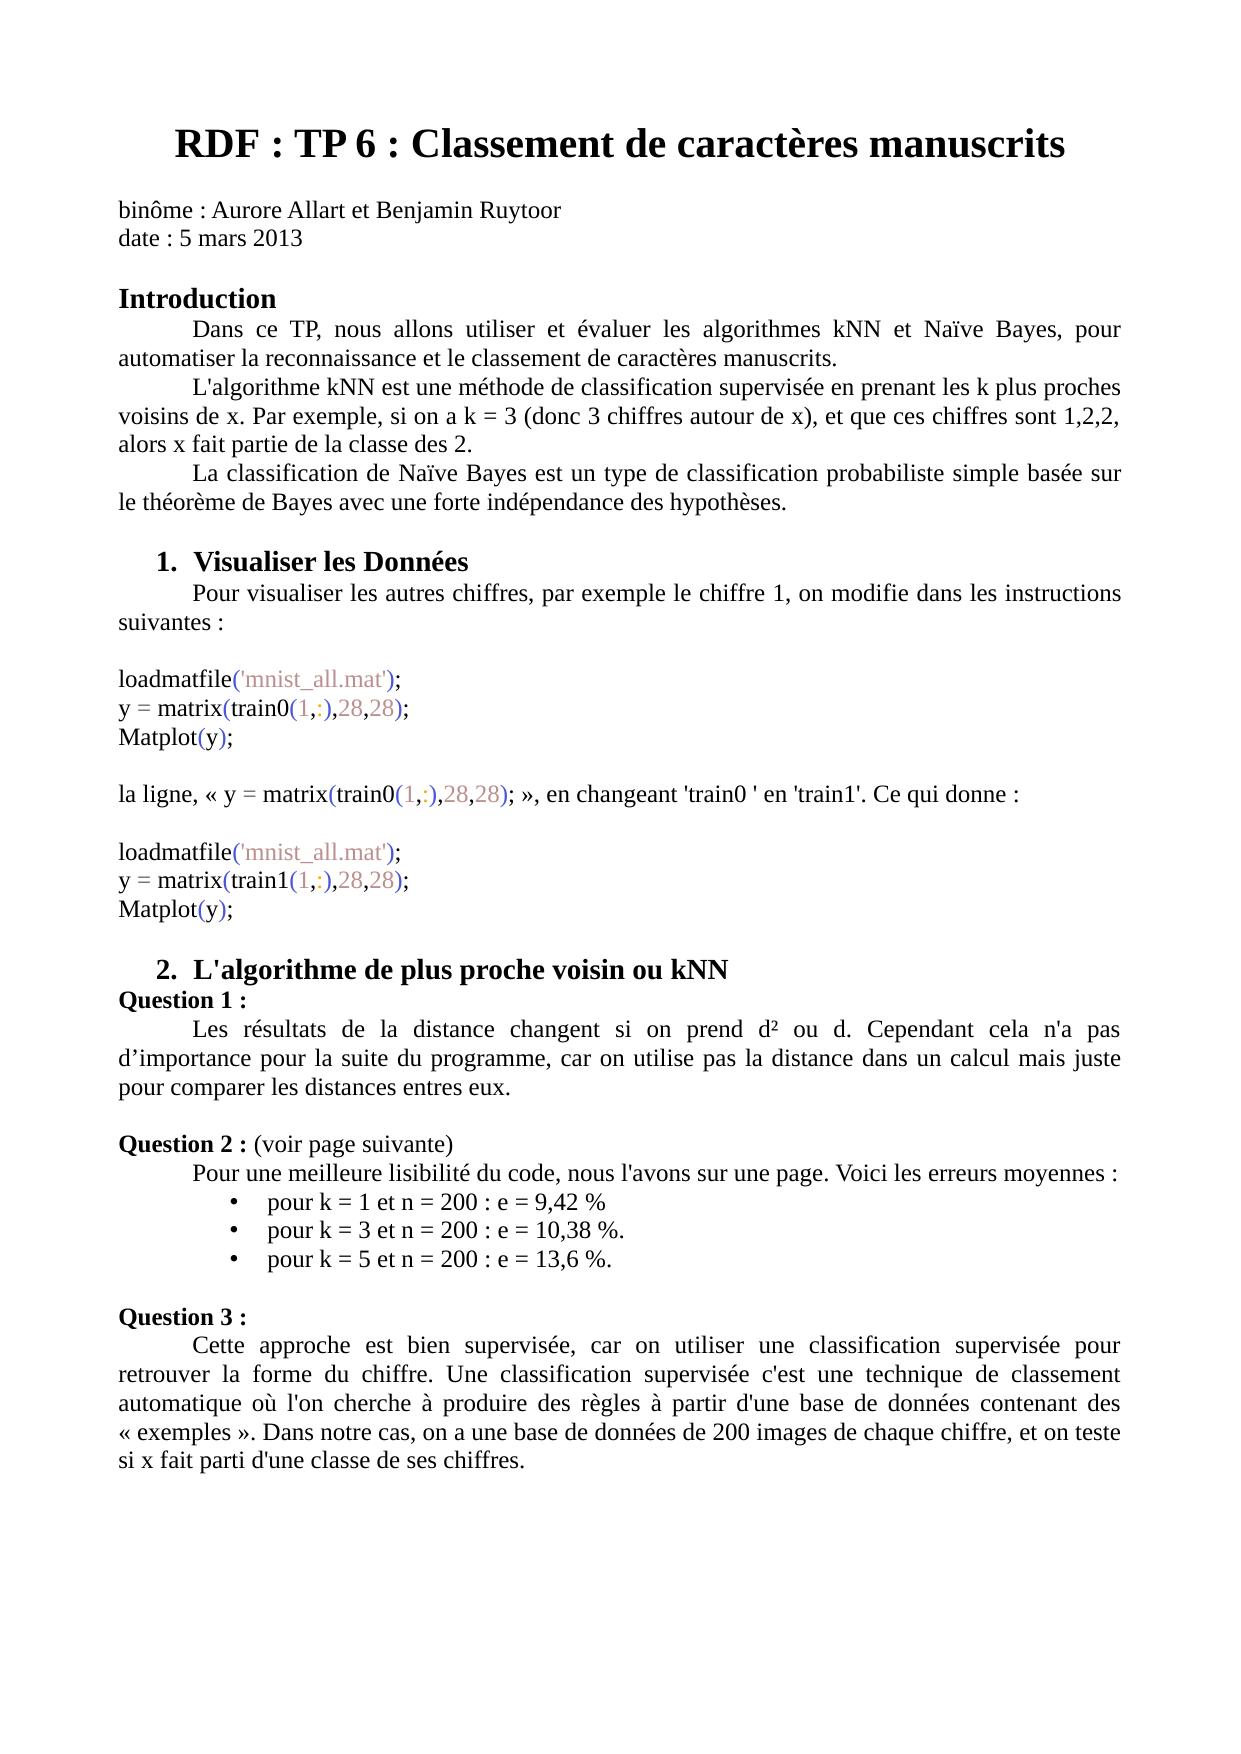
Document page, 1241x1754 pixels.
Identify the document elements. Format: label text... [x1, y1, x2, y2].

text loadmatfile('mnist_all.mat'); [118, 664, 1122, 693]
text La classification de Naïve Bayes est un type de classification probabiliste simple basée sur le théorème de Bayes avec une forte indépendance des hypothèses. [118, 458, 1122, 516]
text Pour visualiser les autres chiffres, par exemple le chiffre 1, on modifie dans les instructions suivantes : [118, 578, 1122, 636]
text Cette approche est bien supervisée, car on utiliser une classification supervisée pour retrouver la forme du chiffre. Une classification supervisée c'est une technique de classement automatique où l'on cherche à produire des règles à partir d'une base de données contenant des « exemples ». Dans notre cas, on a une base de données de 200 images de chaque chiffre, et on teste si x fait parti d'une classe de ses chiffres. [118, 1330, 1122, 1474]
text Les résultats de la distance changent si on prend d² ou d. Cependant cela n'a pas d’importance pour la suite du programme, car on utilise pas la distance dans un calcul mais juste pour comparer les distances entres eux. [118, 1014, 1122, 1100]
text la ligne, « y = matrix(train0(1,:),28,28); », en changeant 'train0 ' en 'train1'. Ce qui donne : [118, 779, 1122, 808]
text y = matrix(train1(1,:),28,28); [118, 866, 1122, 894]
text Matplot(y); [118, 894, 1122, 923]
text date : 5 mars 2013 [118, 223, 1122, 252]
text L'algorithme kNN est une méthode de classification supervisée en prenant les k plus proches voisins de x. Par exemple, si on a k = 3 (donc 3 chiffres autour de x), et que ces chiffres sont 1,2,2, alors x fait partie de la classe des 2. [118, 372, 1122, 458]
list pour k = 1 et n = 200 : e = 9,42 % [229, 1187, 1122, 1215]
text loadmatfile('mnist_all.mat'); [118, 837, 1122, 866]
text RDF : TP 6 : Classement de caractères manuscrits [118, 118, 1122, 166]
text Question 3 : [118, 1302, 1122, 1330]
list Visualiser les Données [156, 544, 1122, 578]
list L'algorithme de plus proche voisin ou kNN [156, 952, 1122, 985]
text Dans ce TP, nous allons utiliser et évaluer les algorithmes kNN et Naïve Bayes, pour automatiser la reconnaissance et le classement de caractères manuscrits. [118, 314, 1122, 372]
list pour k = 5 et n = 200 : e = 13,6 %. [229, 1244, 1122, 1273]
text Introduction [118, 281, 1122, 314]
text Question 2 : (voir page suivante) [118, 1129, 1122, 1158]
text y = matrix(train0(1,:),28,28); [118, 693, 1122, 722]
text Matplot(y); [118, 722, 1122, 751]
text Pour une meilleure lisibilité du code, nous l'avons sur une page. Voici les erreurs moyennes : [118, 1158, 1122, 1187]
text binôme : Aurore Allart et Benjamin Ruytoor [118, 195, 1122, 223]
list pour k = 3 et n = 200 : e = 10,38 %. [229, 1215, 1122, 1244]
text Question 1 : [118, 985, 1122, 1014]
